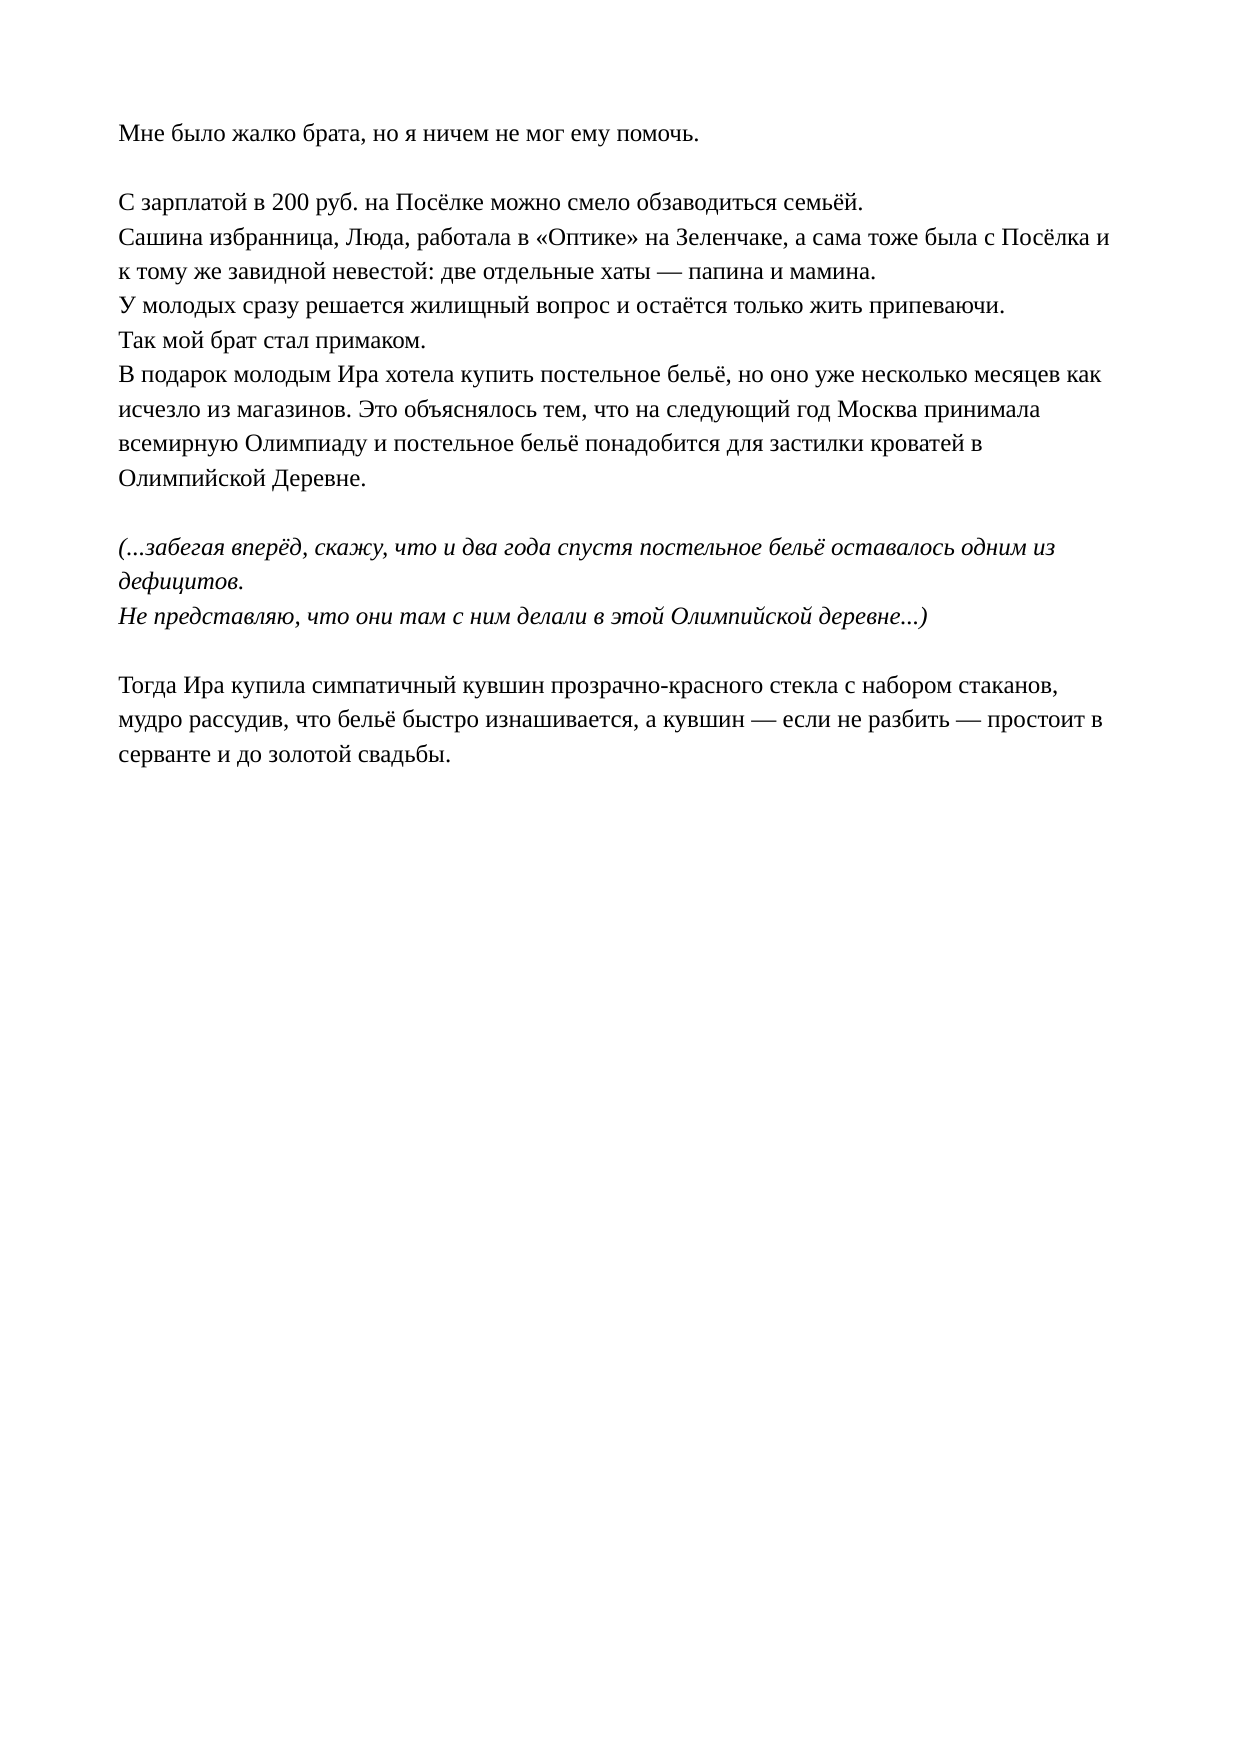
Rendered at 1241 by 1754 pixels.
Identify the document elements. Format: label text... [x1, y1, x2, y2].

text С зарплатой в 200 руб. на Посёлке можно смело обзаводиться семьёй. [118, 187, 1122, 216]
text Мне было жалко брата, но я ничем не мог ему помочь. [118, 118, 1122, 147]
text Сашина избранница, Люда, работала в «Оптике» на Зеленчаке, а сама тоже была с Посёлка и к тому же завидной невестой: две отдельные хаты — папина и мамина. [118, 222, 1122, 285]
text В подарок молодым Ира хотела купить постельное бельё, но оно уже несколько месяцев как исчезло из магазинов. Это объяснялось тем, что на следующий год Москва принимала всемирную Олимпиаду и постельное бельё понадобится для застилки кроватей в Олимпийской Деревне. [118, 359, 1122, 492]
text Так мой брат стал примаком. [118, 325, 1122, 354]
text Не представляю, что они там с ним делали в этой Олимпийской деревне...) [118, 601, 1122, 629]
text (...забегая вперёд, скажу, что и два года спустя постельное бельё оставалось одним из дефицитов. [118, 532, 1122, 595]
text Тогда Ира купила симпатичный кувшин прозрачно-красного стекла с набором стаканов, мудро рассудив, что бельё быстро изнашивается, а кувшин — если не разбить — простоит в серванте и до золотой свадьбы. [118, 670, 1122, 767]
text У молодых сразу решается жилищный вопрос и остаётся только жить припеваючи. [118, 291, 1122, 319]
